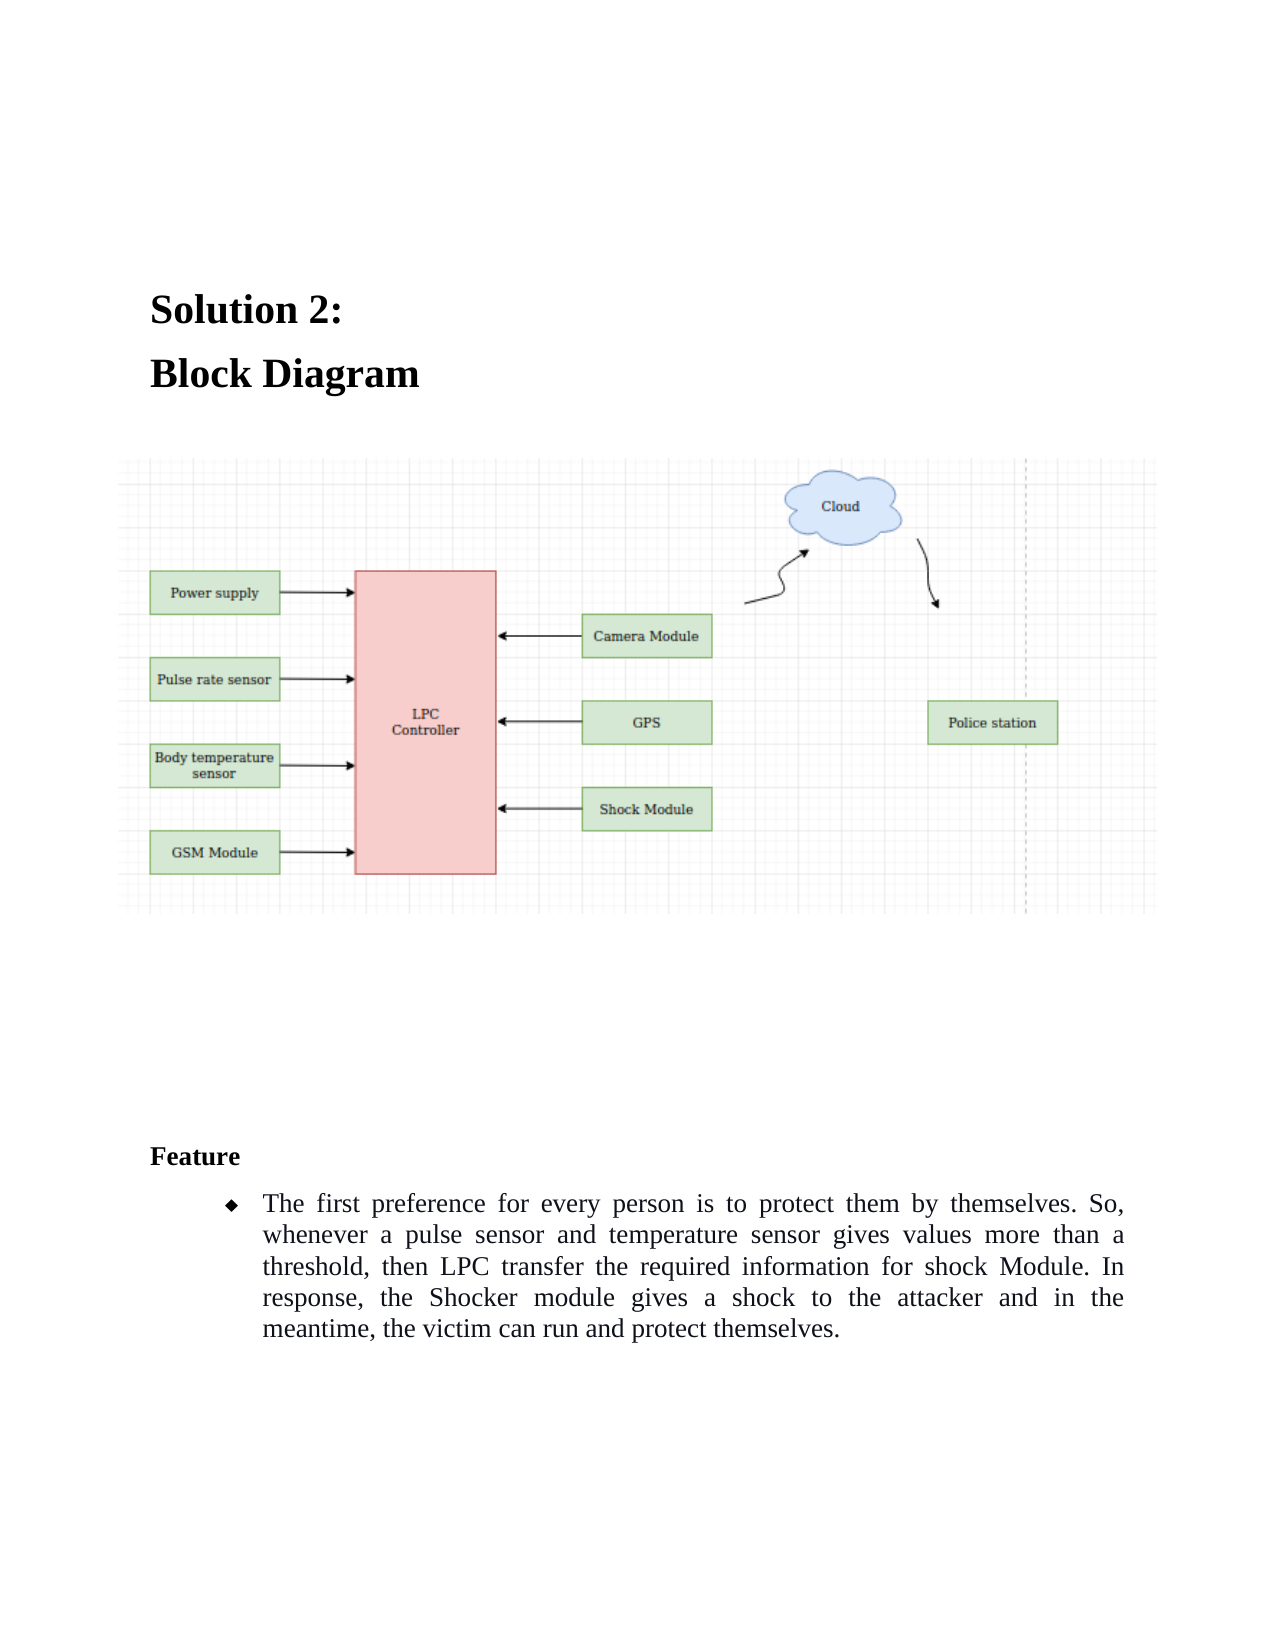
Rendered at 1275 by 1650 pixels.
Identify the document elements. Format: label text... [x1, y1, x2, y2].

list Block Diagram [150, 349, 1126, 397]
text Solution 2: [150, 284, 1126, 332]
list The first preference for every person is to protect them by themselves. So, whenever a pulse sensor and temperature sensor gives values more than a threshold, then LPC transfer the required information for shock Module. In response, the Shocker module gives a shock to the attacker and in the meantime, the victim can run and protect themselves. [225, 1187, 1126, 1343]
picture [118, 458, 1158, 914]
list Feature [150, 1139, 1126, 1171]
